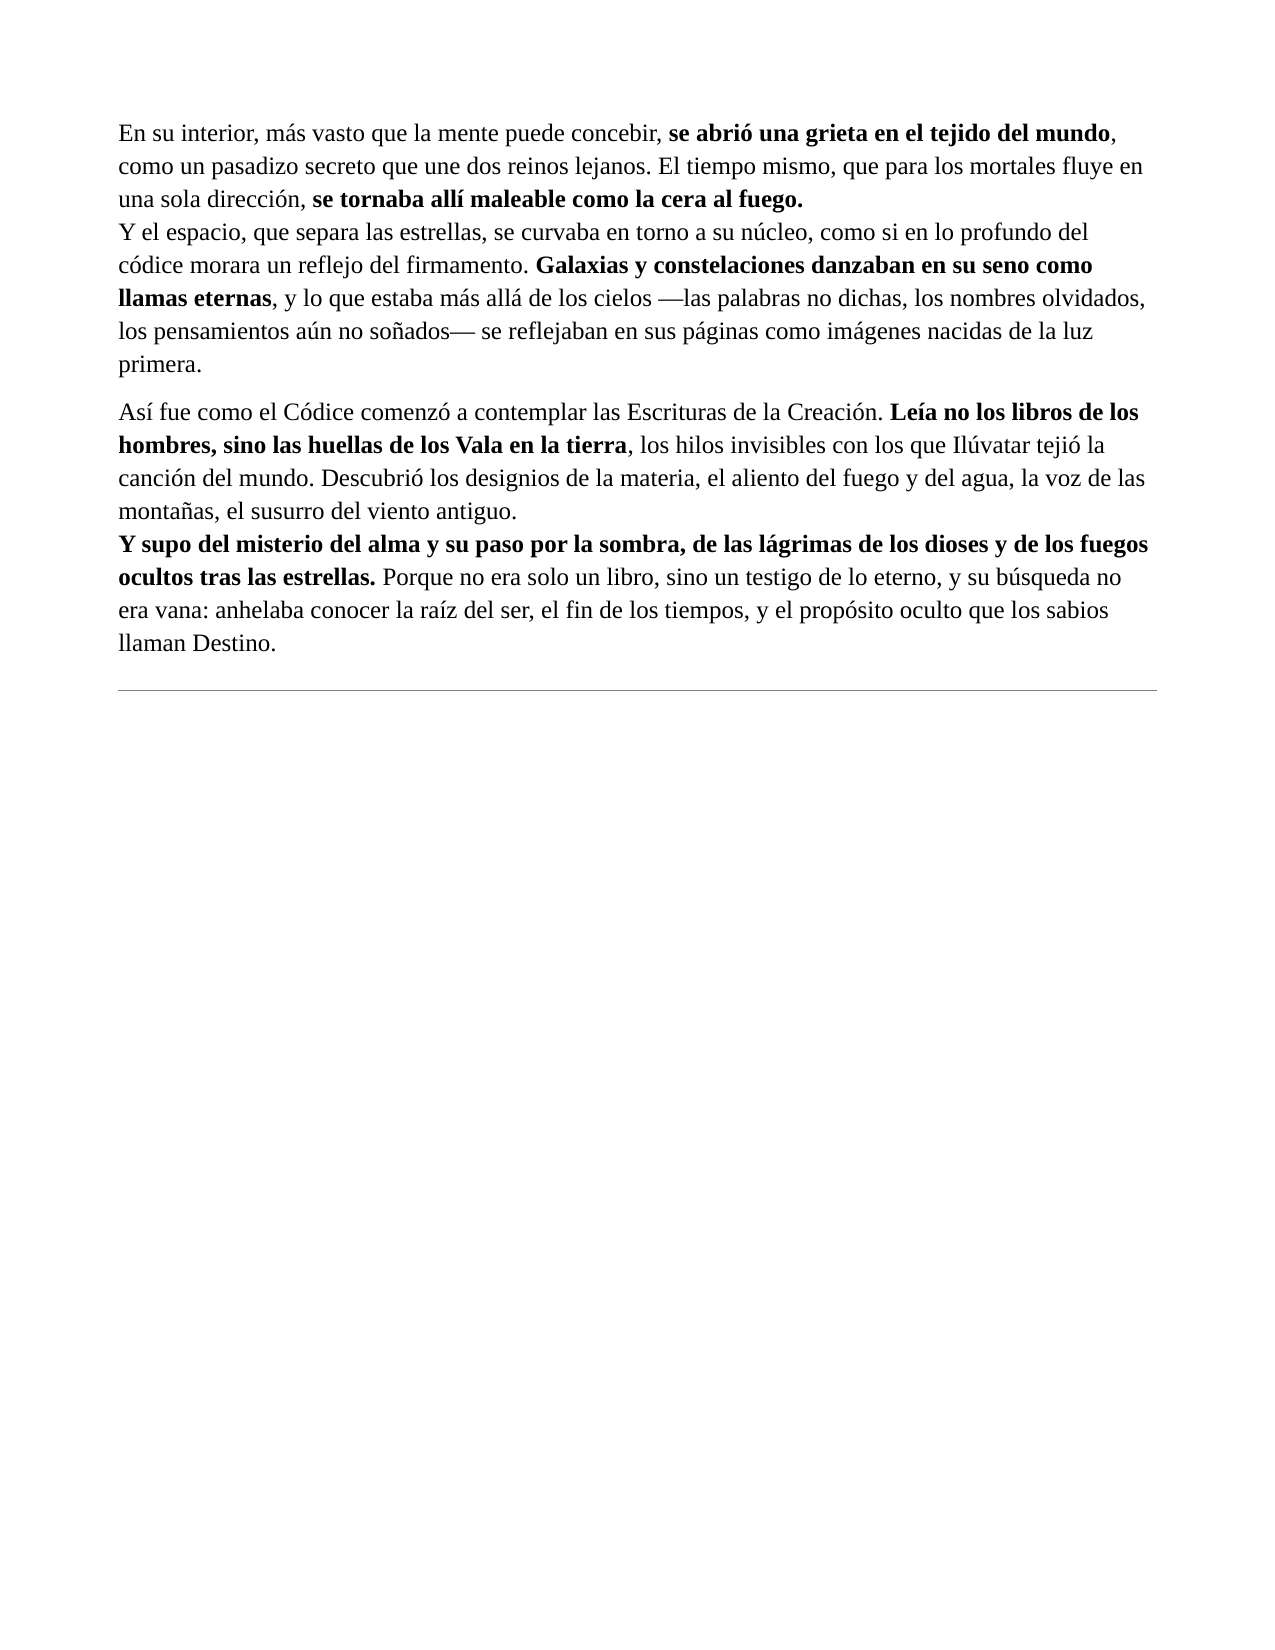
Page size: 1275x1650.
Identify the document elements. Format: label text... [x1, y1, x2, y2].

text Así fue como el Códice comenzó a contemplar las Escrituras de la Creación. Leía no los libros de los hombres, sino las huellas de los Vala en la tierra, los hilos invisibles con los que Ilúvatar tejió la canción del mundo. Descubrió los designios de la materia, el aliento del fuego y del agua, la voz de las montañas, el susurro del viento antiguo. Y supo del misterio del alma y su paso por la sombra, de las lágrimas de los dioses y de los fuegos ocultos tras las estrellas. Porque no era solo un libro, sino un testigo de lo eterno, y su búsqueda no era vana: anhelaba conocer la raíz del ser, el fin de los tiempos, y el propósito oculto que los sabios llaman Destino. [118, 397, 1157, 657]
text En su interior, más vasto que la mente puede concebir, se abrió una grieta en el tejido del mundo, como un pasadizo secreto que une dos reinos lejanos. El tiempo mismo, que para los mortales fluye en una sola dirección, se tornaba allí maleable como la cera al fuego. Y el espacio, que separa las estrellas, se curvaba en torno a su núcleo, como si en lo profundo del códice morara un reflejo del firmamento. Galaxias y constelaciones danzaban en su seno como llamas eternas, y lo que estaba más allá de los cielos —las palabras no dichas, los nombres olvidados, los pensamientos aún no soñados— se reflejaban en sus páginas como imágenes nacidas de la luz primera. [118, 118, 1157, 378]
